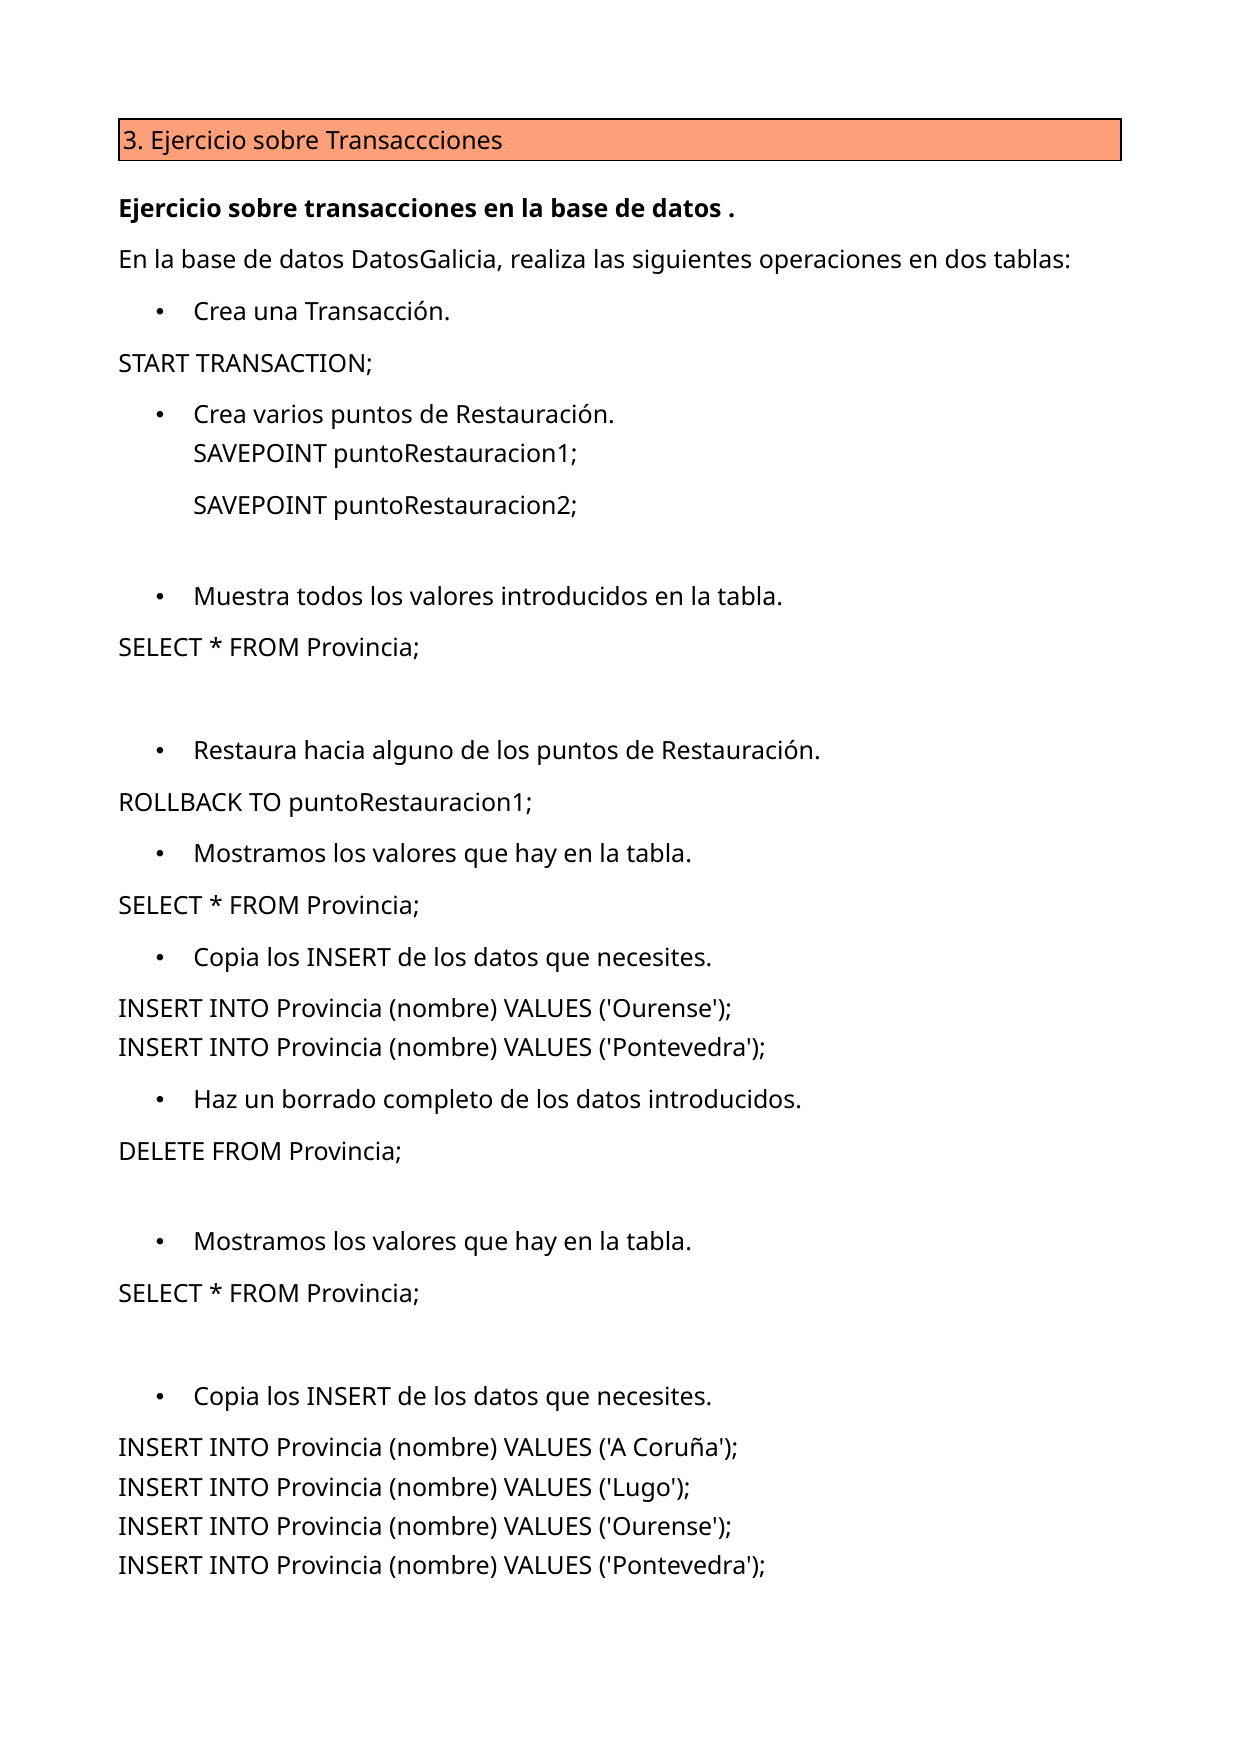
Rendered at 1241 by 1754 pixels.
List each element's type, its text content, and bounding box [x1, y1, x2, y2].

list Copia los INSERT de los datos que necesites. [156, 1378, 1122, 1413]
text Ejercicio sobre transacciones en la base de datos . [118, 191, 1122, 225]
text START TRANSACTION; [118, 345, 1122, 379]
text ROLLBACK TO puntoRestauracion1; [118, 784, 1122, 819]
list Mostramos los valores que hay en la tabla. [156, 836, 1122, 870]
list Haz un borrado completo de los datos introducidos. [156, 1082, 1122, 1116]
list SAVEPOINT puntoRestauracion2; [156, 488, 1122, 561]
text INSERT INTO Provincia (nombre) VALUES ('A Coruña'); INSERT INTO Provincia (nombre) VALUES ('Lugo'); INSERT INTO Provincia (nombre) VALUES ('Ourense'); INSERT INTO Provincia (nombre) VALUES ('Pontevedra'); [118, 1430, 1122, 1582]
list Mostramos los valores que hay en la tabla. [156, 1224, 1122, 1258]
list Crea una Transacción. [156, 294, 1122, 328]
text SELECT * FROM Provincia; [118, 1275, 1122, 1309]
list Muestra todos los valores introducidos en la tabla. [156, 578, 1122, 612]
text INSERT INTO Provincia (nombre) VALUES ('Ourense'); INSERT INTO Provincia (nombre) VALUES ('Pontevedra'); [118, 991, 1122, 1064]
text DELETE FROM Provincia; [118, 1133, 1122, 1206]
text SELECT * FROM Provincia; [118, 888, 1122, 922]
list Crea varios puntos de Restauración. SAVEPOINT puntoRestauracion1; [156, 397, 1122, 470]
text En la base de datos DatosGalicia, realiza las siguientes operaciones en dos tablas: [118, 242, 1122, 276]
text SELECT * FROM Provincia; [118, 630, 1122, 664]
list Copia los INSERT de los datos que necesites. [156, 939, 1122, 973]
list Restaura hacia alguno de los puntos de Restauración. [156, 733, 1122, 767]
